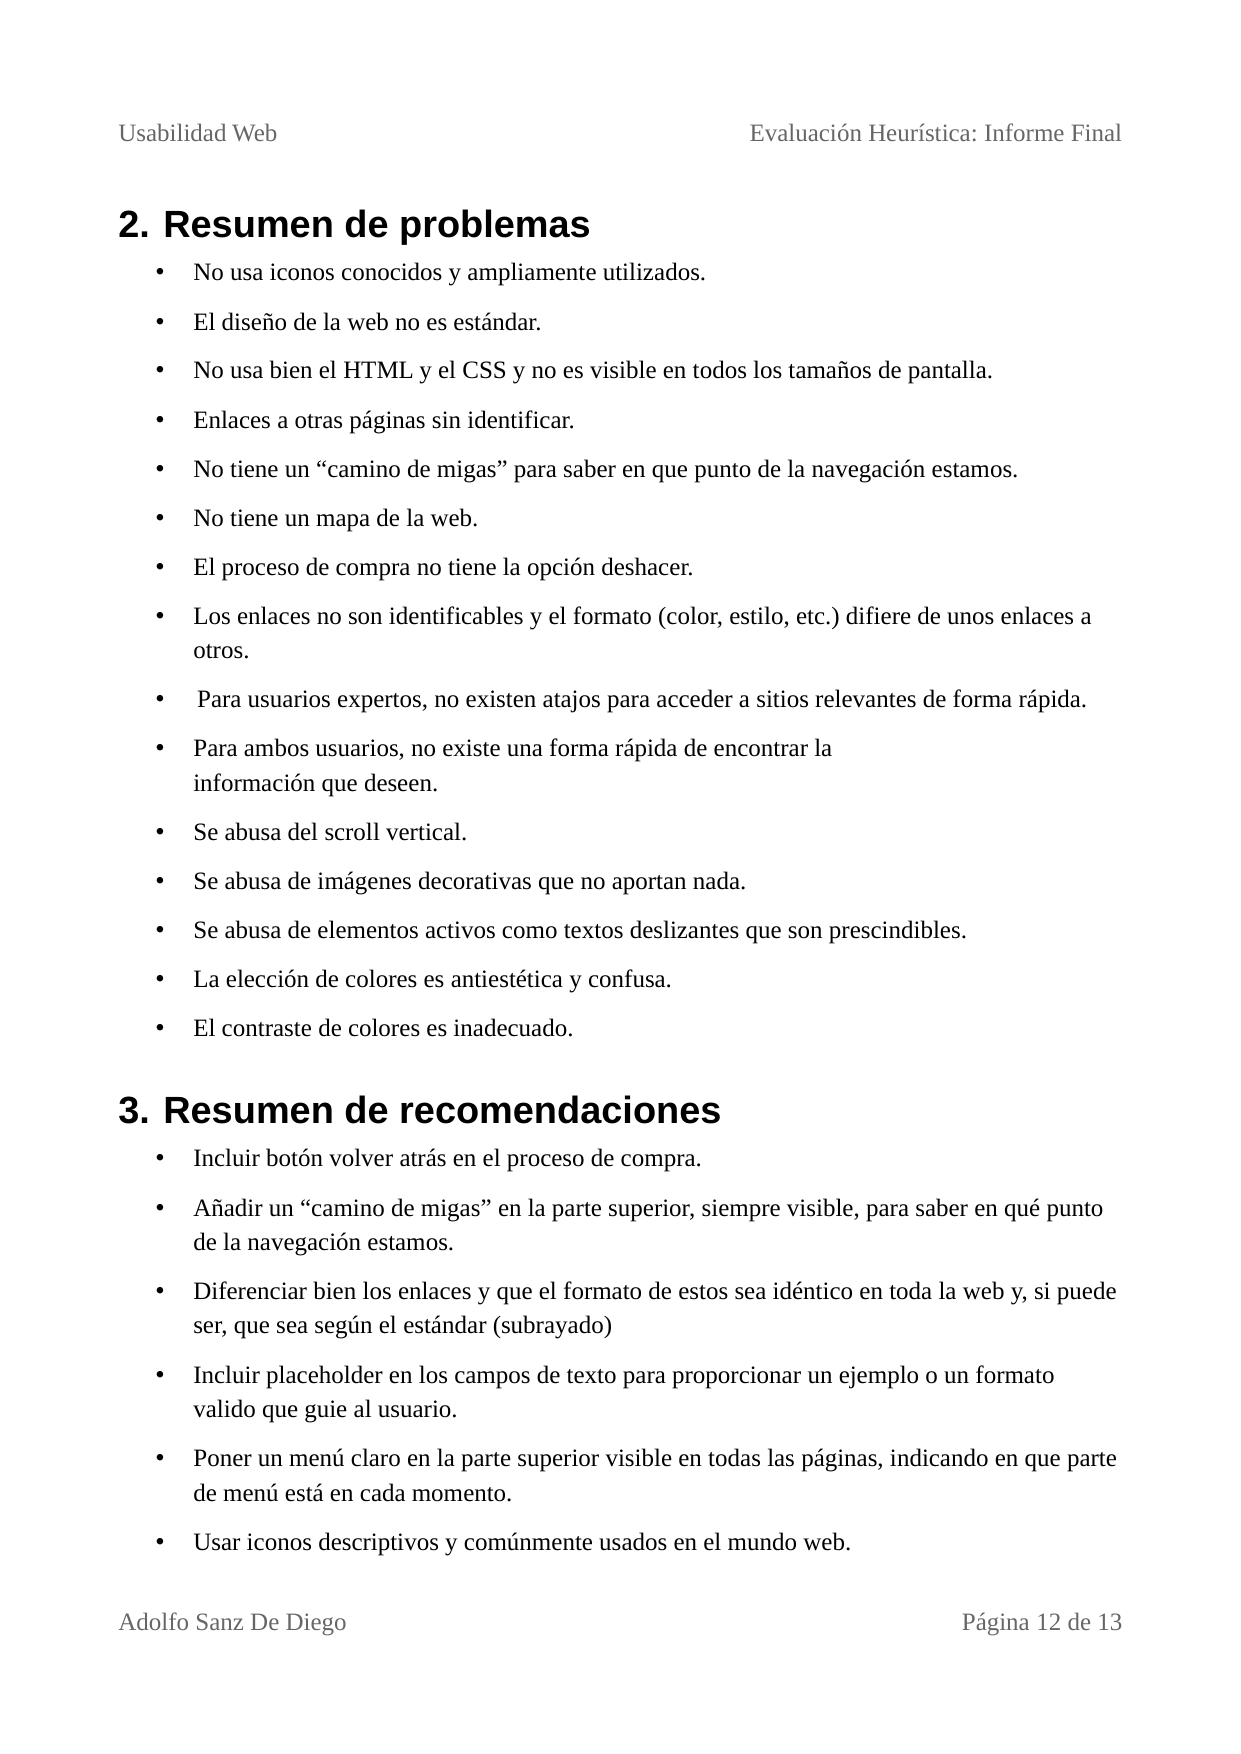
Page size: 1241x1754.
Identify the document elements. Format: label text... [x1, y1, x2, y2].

list Añadir un “camino de migas” en la parte superior, siempre visible, para saber en qué punto de la navegación estamos. [156, 1193, 1122, 1256]
list No tiene un “camino de migas” para saber en que punto de la navegación estamos. [156, 454, 1122, 482]
subtitle Resumen de recomendaciones [118, 1087, 1122, 1131]
list Para usuarios expertos, no existen atajos para acceder a sitios relevantes de forma rápida. [156, 684, 1122, 713]
list Enlaces a otras páginas sin identificar. [156, 405, 1122, 433]
list Incluir botón volver atrás en el proceso de compra. [156, 1143, 1122, 1172]
list Los enlaces no son identificables y el formato (color, estilo, etc.) difiere de unos enlaces a otros. [156, 601, 1122, 664]
list Se abusa de imágenes decorativas que no aportan nada. [156, 866, 1122, 895]
list El proceso de compra no tiene la opción deshacer. [156, 552, 1122, 581]
subtitle Resumen de problemas [118, 201, 1122, 245]
list Diferenciar bien los enlaces y que el formato de estos sea idéntico en toda la web y, si puede ser, que sea según el estándar (subrayado) [156, 1276, 1122, 1339]
list Se abusa del scroll vertical. [156, 817, 1122, 846]
list No tiene un mapa de la web. [156, 503, 1122, 532]
list El diseño de la web no es estándar. [156, 307, 1122, 335]
list No usa iconos conocidos y ampliamente utilizados. [156, 257, 1122, 286]
list Se abusa de elementos activos como textos deslizantes que son prescindibles. [156, 915, 1122, 944]
list El contraste de colores es inadecuado. [156, 1013, 1122, 1042]
list La elección de colores es antiestética y confusa. [156, 964, 1122, 993]
list No usa bien el HTML y el CSS y no es visible en todos los tamaños de pantalla. [156, 356, 1122, 384]
list Incluir placeholder en los campos de texto para proporcionar un ejemplo o un formato valido que guie al usuario. [156, 1360, 1122, 1423]
list Para ambos usuarios, no existe una forma rápida de encontrar la información que deseen. [156, 733, 1122, 797]
list Poner un menú claro en la parte superior visible en todas las páginas, indicando en que parte de menú está en cada momento. [156, 1443, 1122, 1506]
list Usar iconos descriptivos y comúnmente usados en el mundo web. [156, 1527, 1122, 1556]
